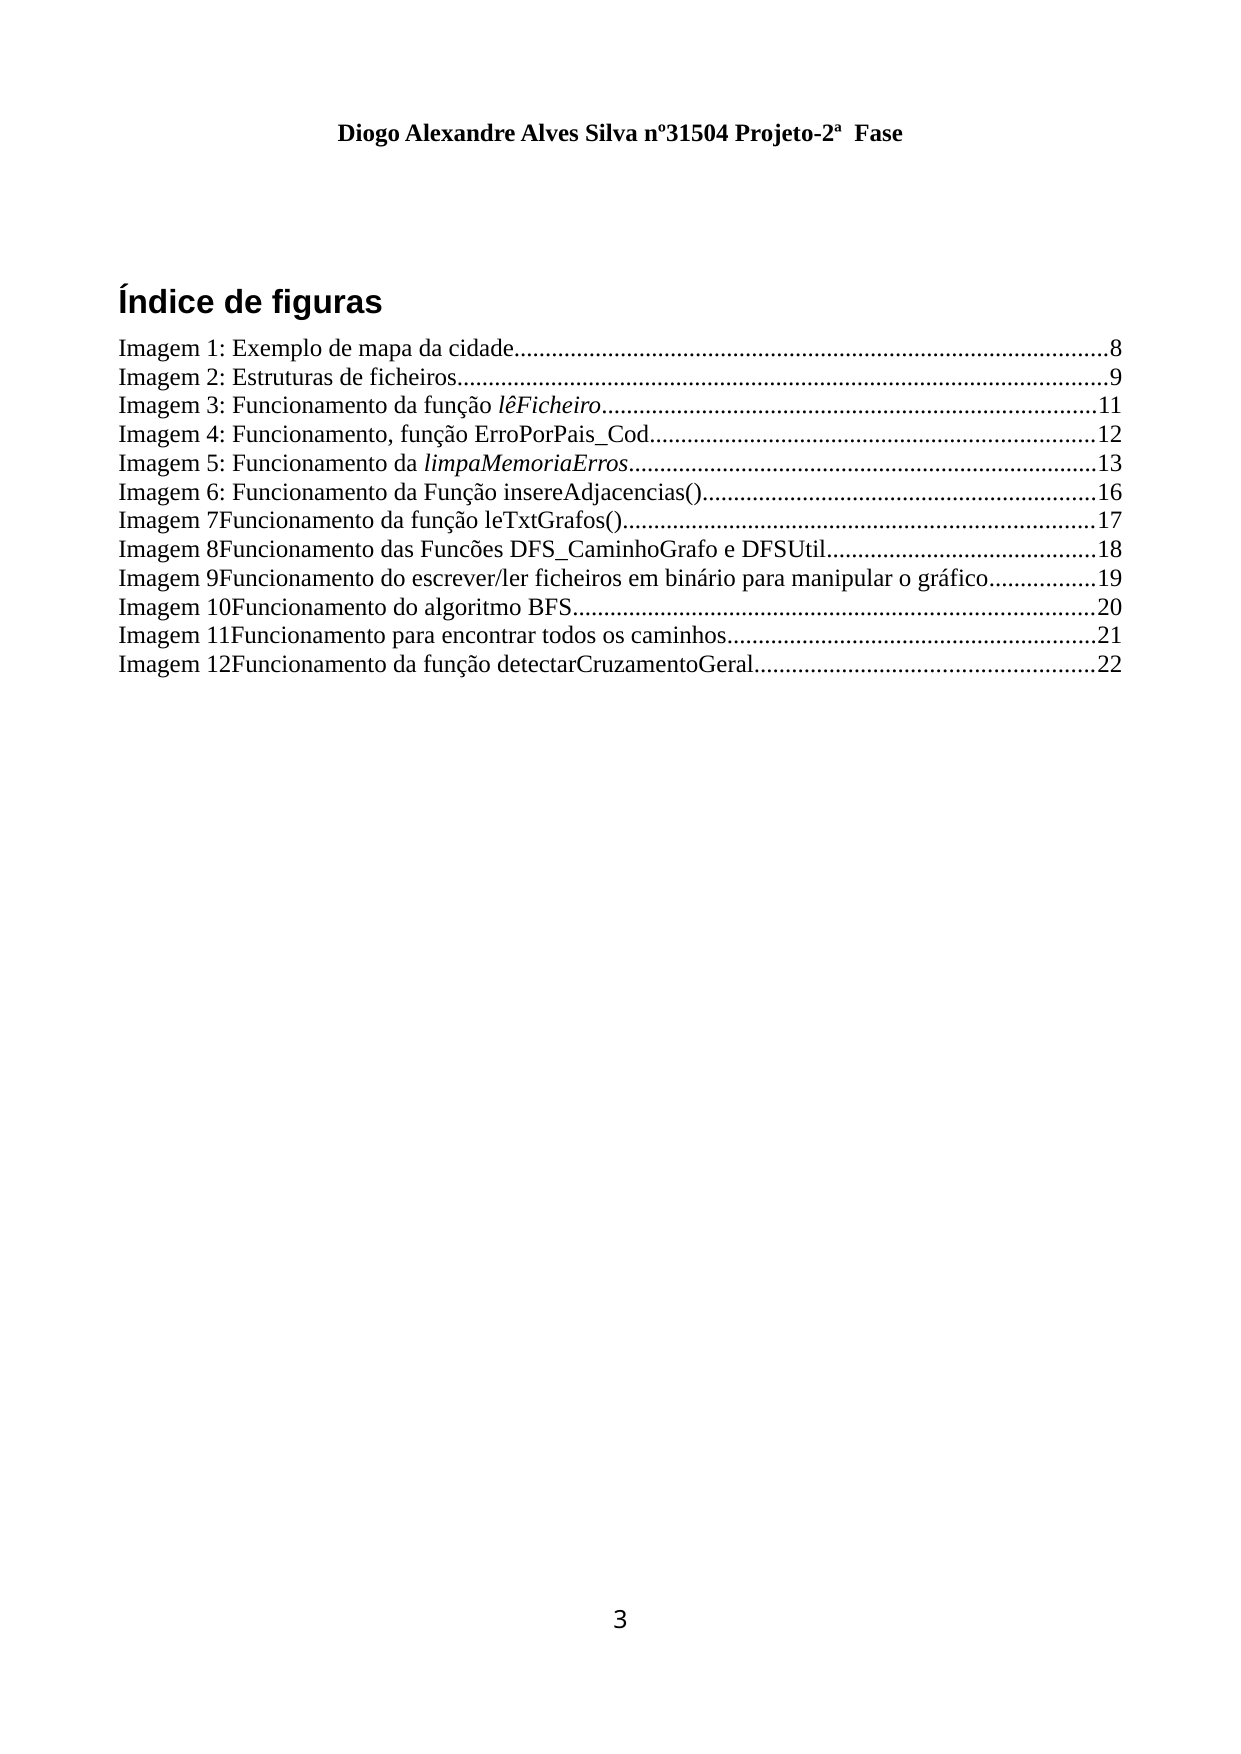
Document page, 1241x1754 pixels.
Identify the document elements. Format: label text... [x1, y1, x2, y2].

text Imagem 11Funcionamento para encontrar todos os caminhos 21 [118, 620, 1122, 649]
text Imagem 5: Funcionamento da limpaMemoriaErros 13 [118, 448, 1122, 477]
text Imagem 6: Funcionamento da Função insereAdjacencias() 16 [118, 477, 1122, 505]
text Imagem 2: Estruturas de ficheiros 9 [118, 362, 1122, 390]
text Imagem 7Funcionamento da função leTxtGrafos() 17 [118, 505, 1122, 534]
text Imagem 3: Funcionamento da função lêFicheiro 11 [118, 390, 1122, 419]
text Imagem 4: Funcionamento, função ErroPorPais_Cod 12 [118, 419, 1122, 448]
text Imagem 8Funcionamento das Funcões DFS_CaminhoGrafo e DFSUtil 18 [118, 534, 1122, 563]
text Imagem 12Funcionamento da função detectarCruzamentoGeral 22 [118, 649, 1122, 678]
text Imagem 9Funcionamento do escrever/ler ficheiros em binário para manipular o gráfico 19 [118, 563, 1122, 592]
text Imagem 1: Exemplo de mapa da cidade 8 [118, 333, 1122, 362]
text Imagem 10Funcionamento do algoritmo BFS 20 [118, 592, 1122, 620]
subtitle Índice de figuras [118, 282, 1122, 320]
